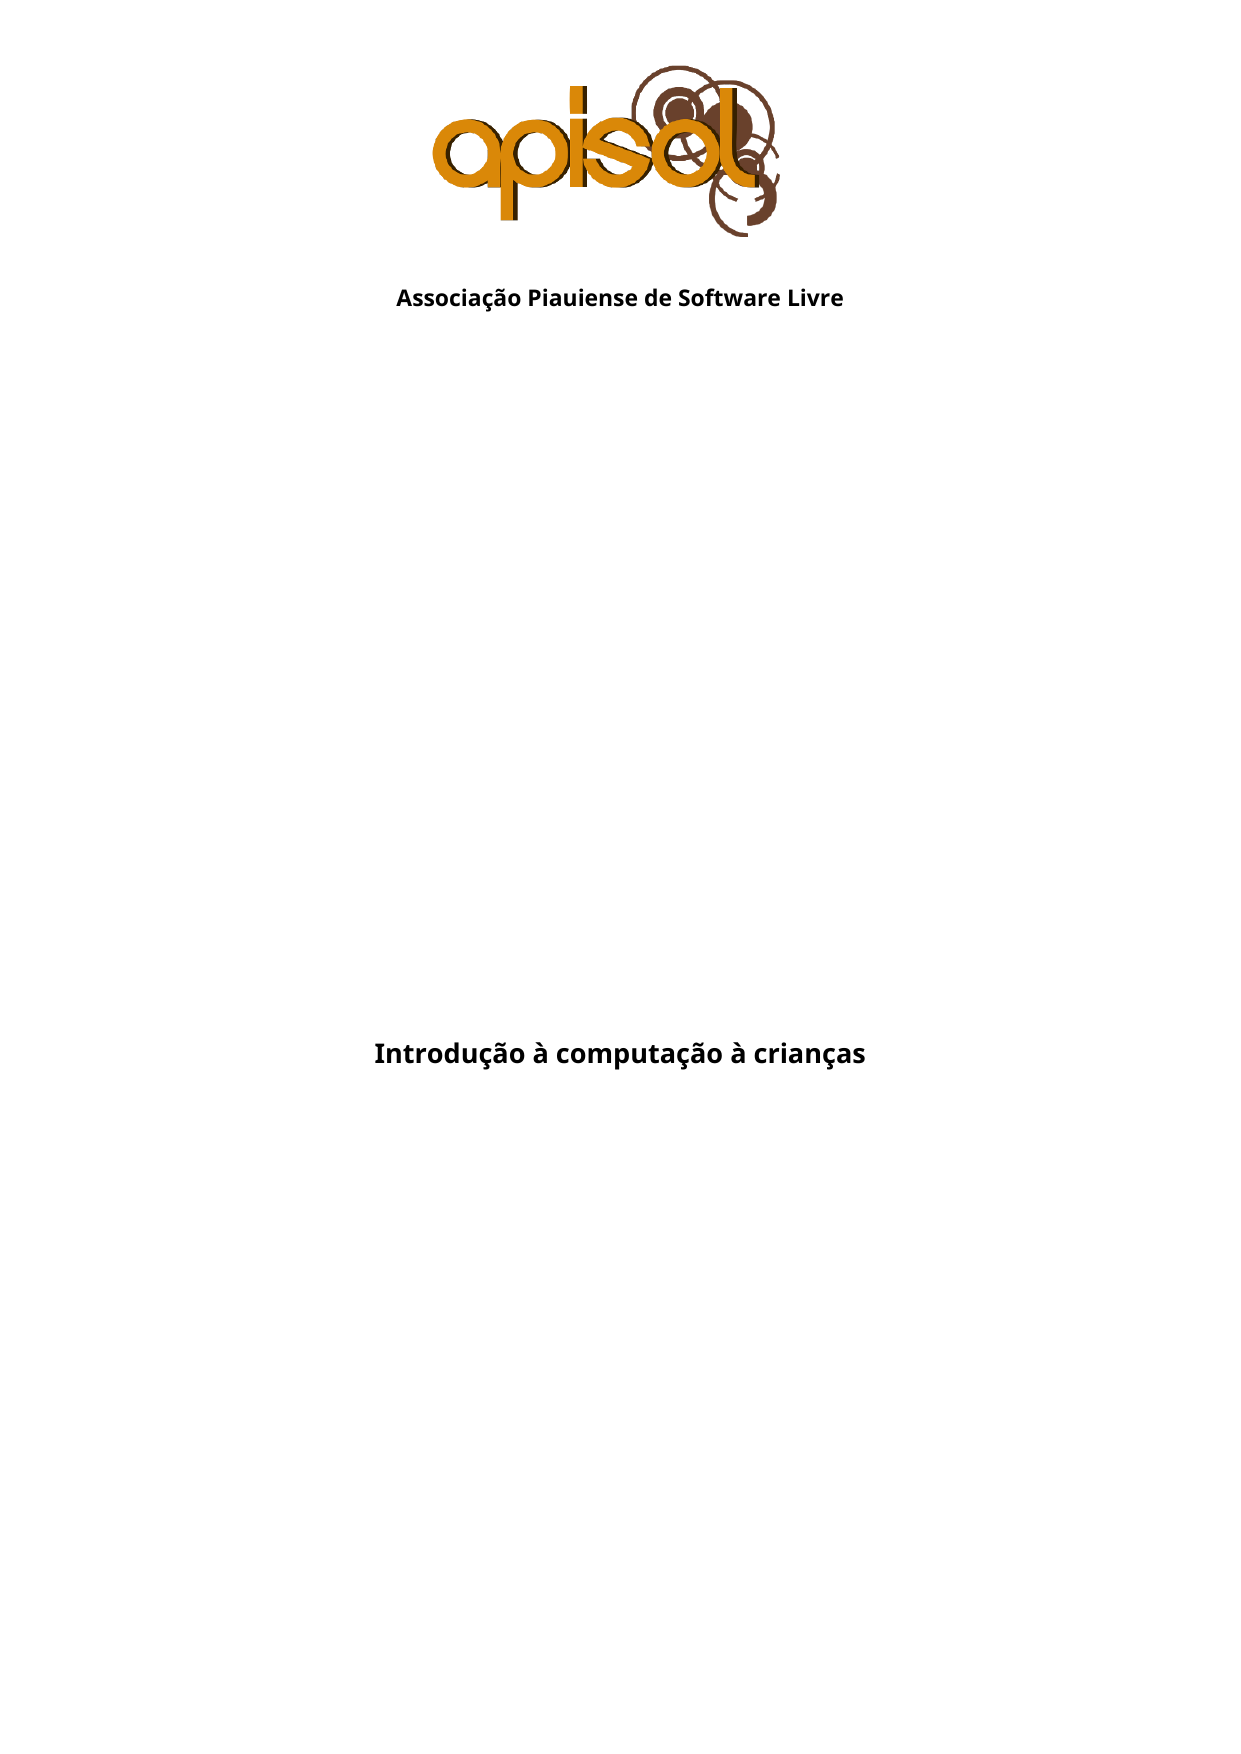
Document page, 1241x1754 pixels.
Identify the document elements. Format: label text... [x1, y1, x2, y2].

subtitle Associação Piauiense de Software Livre [150, 282, 1090, 313]
picture [428, 61, 812, 253]
subtitle Introdução à computação à crianças [150, 1034, 1090, 1071]
